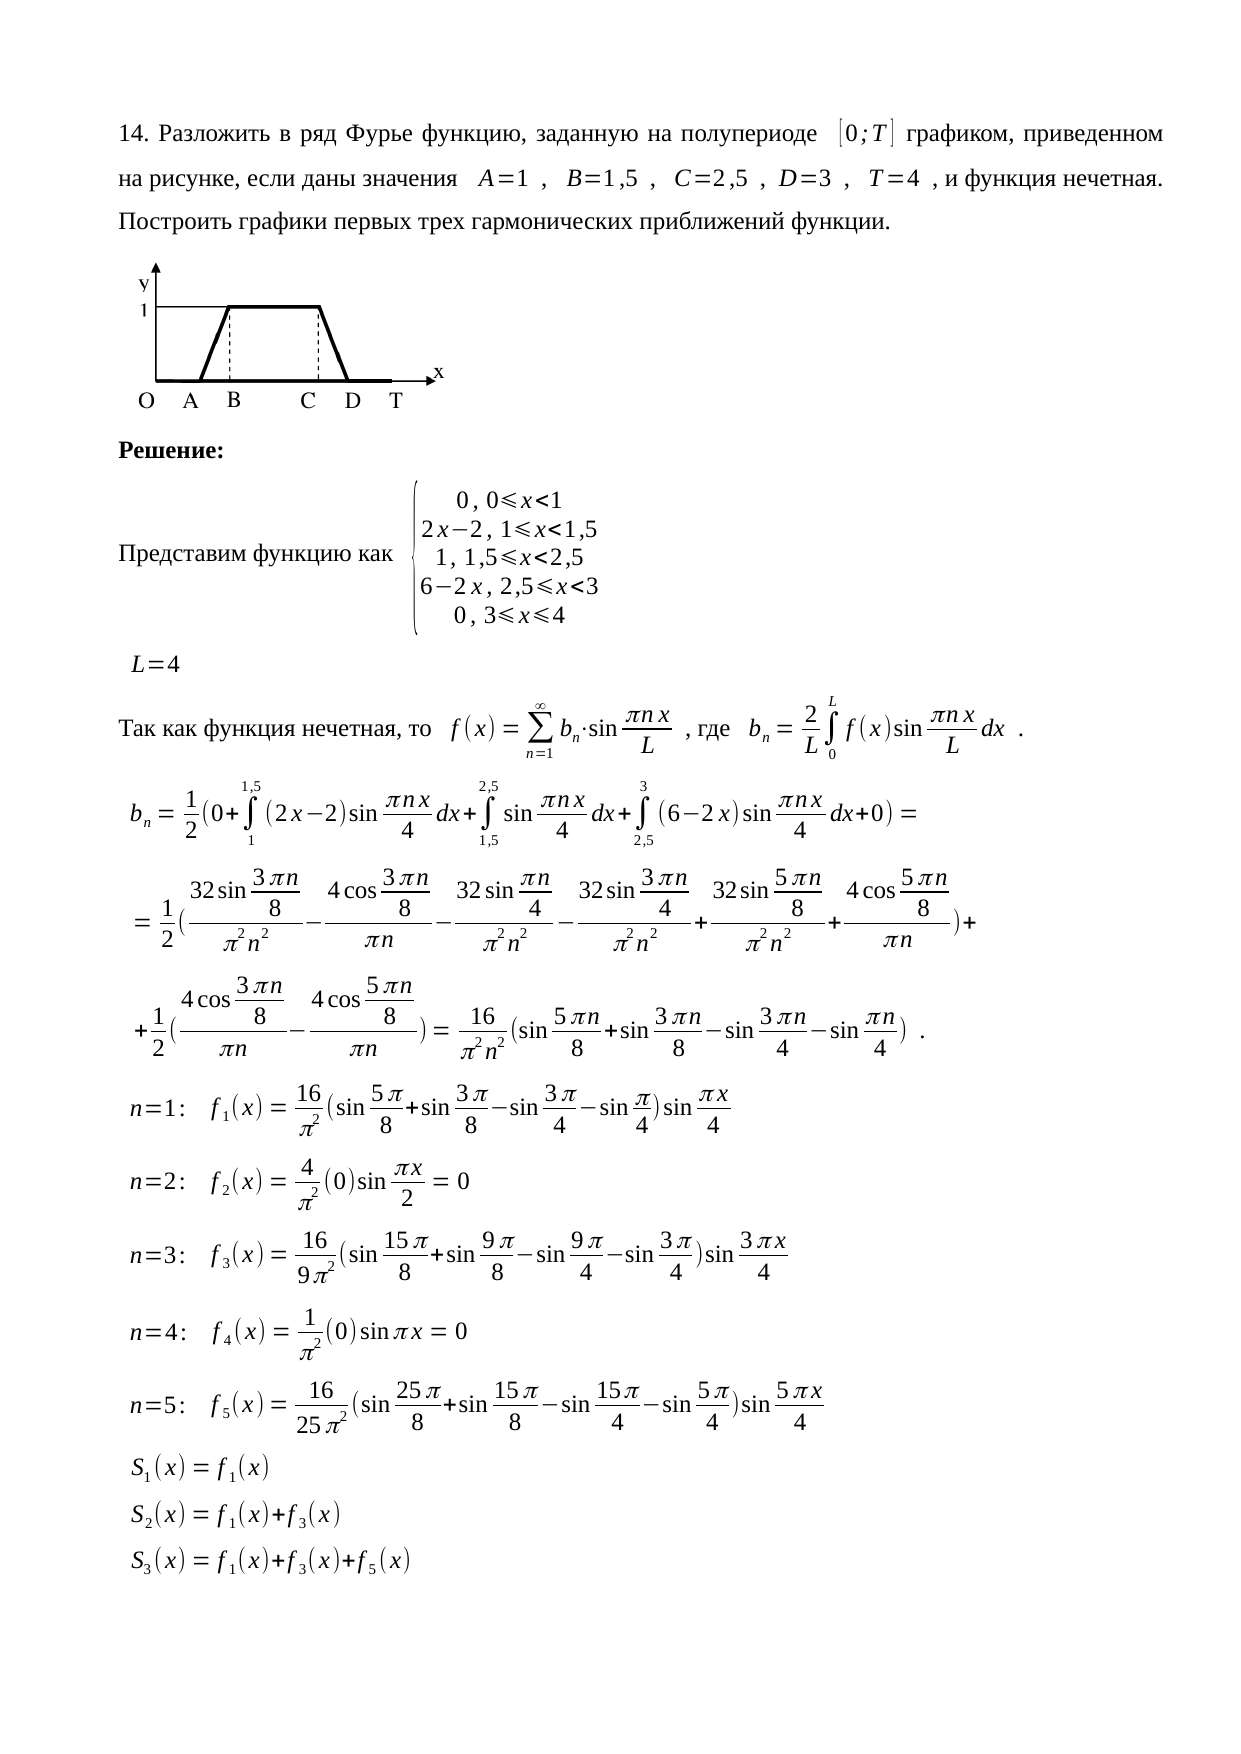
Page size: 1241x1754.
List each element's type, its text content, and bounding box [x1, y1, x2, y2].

text Так как функция нечетная, то , где . [118, 692, 1163, 763]
text . [118, 971, 1163, 1065]
text 14. Разложить в ряд Фурье функцию, заданную на полупериоде графиком, приведенном на рисунке, если даны значения , , ,, , и функция нечетная. Построить графики первых трех гармонических приближений функции. [118, 118, 1163, 235]
text Решение: [118, 249, 1163, 464]
picture [118, 249, 461, 421]
text Представим функцию как [118, 478, 1163, 636]
